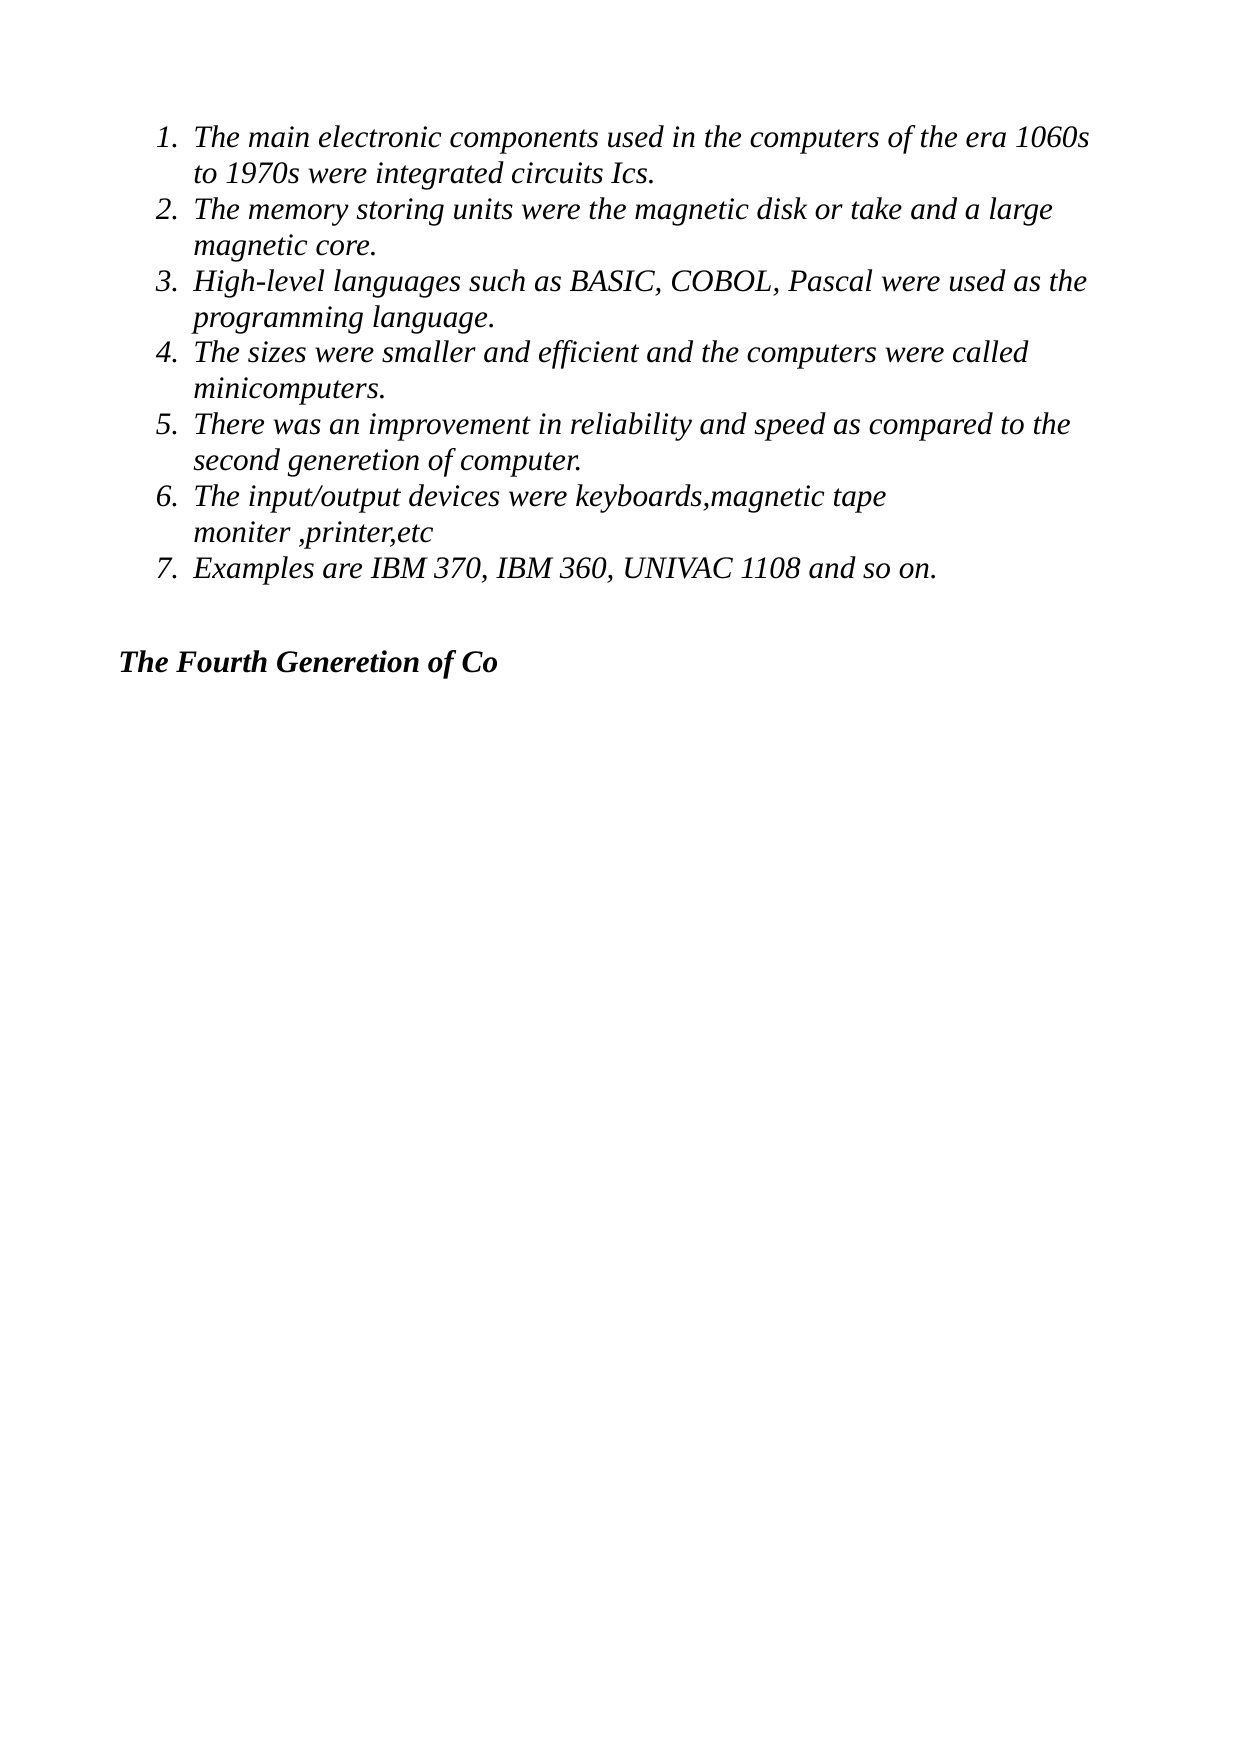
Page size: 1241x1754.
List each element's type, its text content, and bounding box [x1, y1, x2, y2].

list The main electronic components used in the computers of the era 1060s to 1970s were integrated circuits Ics. [156, 118, 1122, 190]
text The Fourth Generetion of Co [118, 643, 1122, 679]
list The sizes were smaller and efficient and the computers were called minicomputers. [156, 334, 1122, 406]
list The input/output devices were keyboards,magnetic tape moniter ,printer,etc [156, 477, 1122, 549]
list There was an improvement in reliability and speed as compared to the second generetion of computer. [156, 406, 1122, 477]
list The memory storing units were the magnetic disk or take and a large magnetic core. [156, 190, 1122, 262]
list High-level languages such as BASIC, COBOL, Pascal were used as the programming language. [156, 262, 1122, 334]
list Examples are IBM 370, IBM 360, UNIVAC 1108 and so on. [156, 549, 1122, 585]
